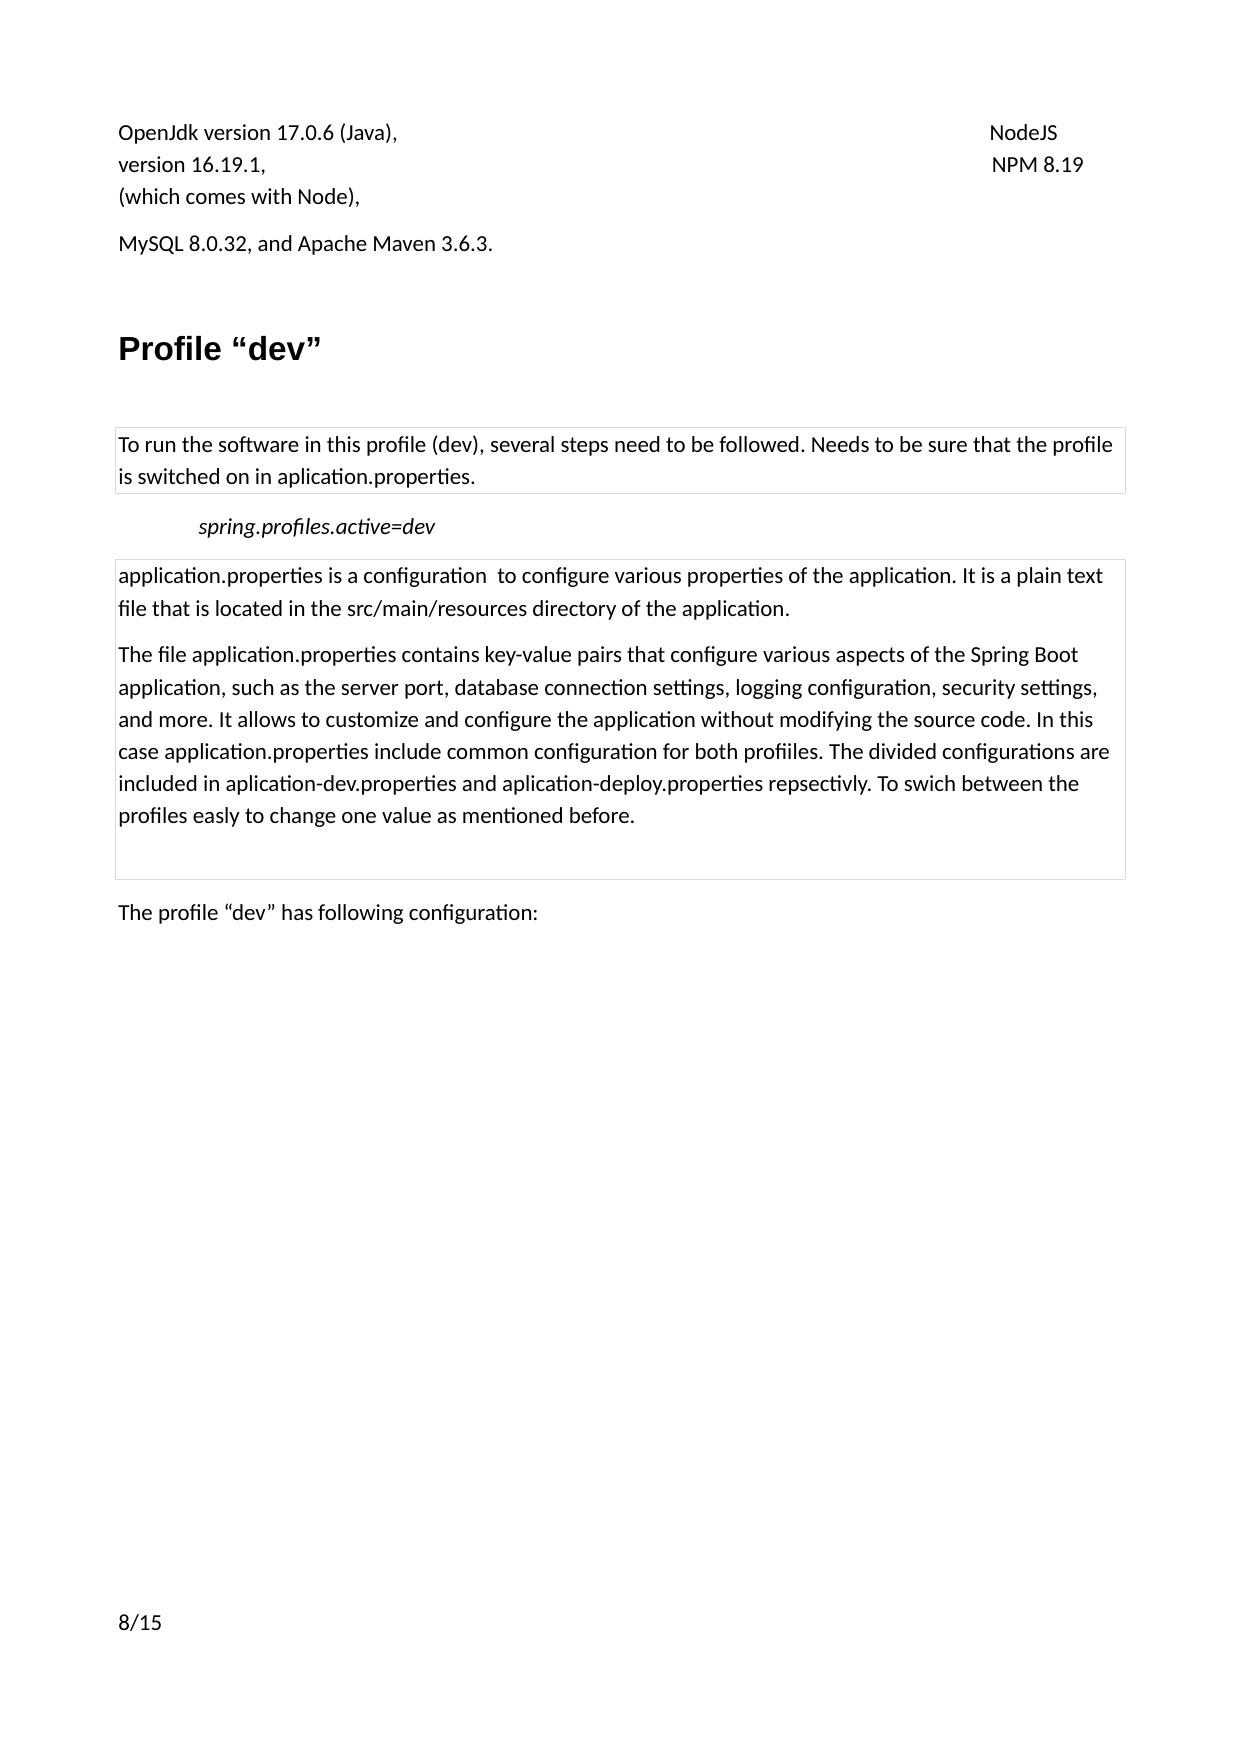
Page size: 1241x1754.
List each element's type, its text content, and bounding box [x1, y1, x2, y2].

text spring.profiles.active=dev [118, 512, 1122, 540]
text MySQL 8.0.32, and Apache Maven 3.6.3. [118, 229, 1122, 257]
text The file application.properties contains key-value pairs that configure various aspects of the Spring Boot application, such as the server port, database connection settings, logging configuration, security settings, and more. It allows to customize and configure the application without modifying the source code. In this case application.properties include common configuration for both profiiles. The divided configurations are included in aplication-dev.properties and aplication-deploy.properties repsectivly. To swich between the profiles easly to change one value as mentioned before. [116, 637, 1125, 829]
text To run the software in this profile (dev), several steps need to be followed. Needs to be sure that the profile is switched on in aplication.properties. [116, 428, 1125, 493]
text OpenJdk version 17.0.6 (Java), NodeJS version 16.19.1, NPM 8.19 (which comes with Node), [118, 118, 1122, 211]
text The profile “dev” has following configuration: [118, 898, 1122, 926]
subtitle Profile “dev” [118, 329, 1122, 367]
text application.properties is a configuration to configure various properties of the application. It is a plain text file that is located in the src/main/resources directory of the application. [116, 560, 1125, 622]
